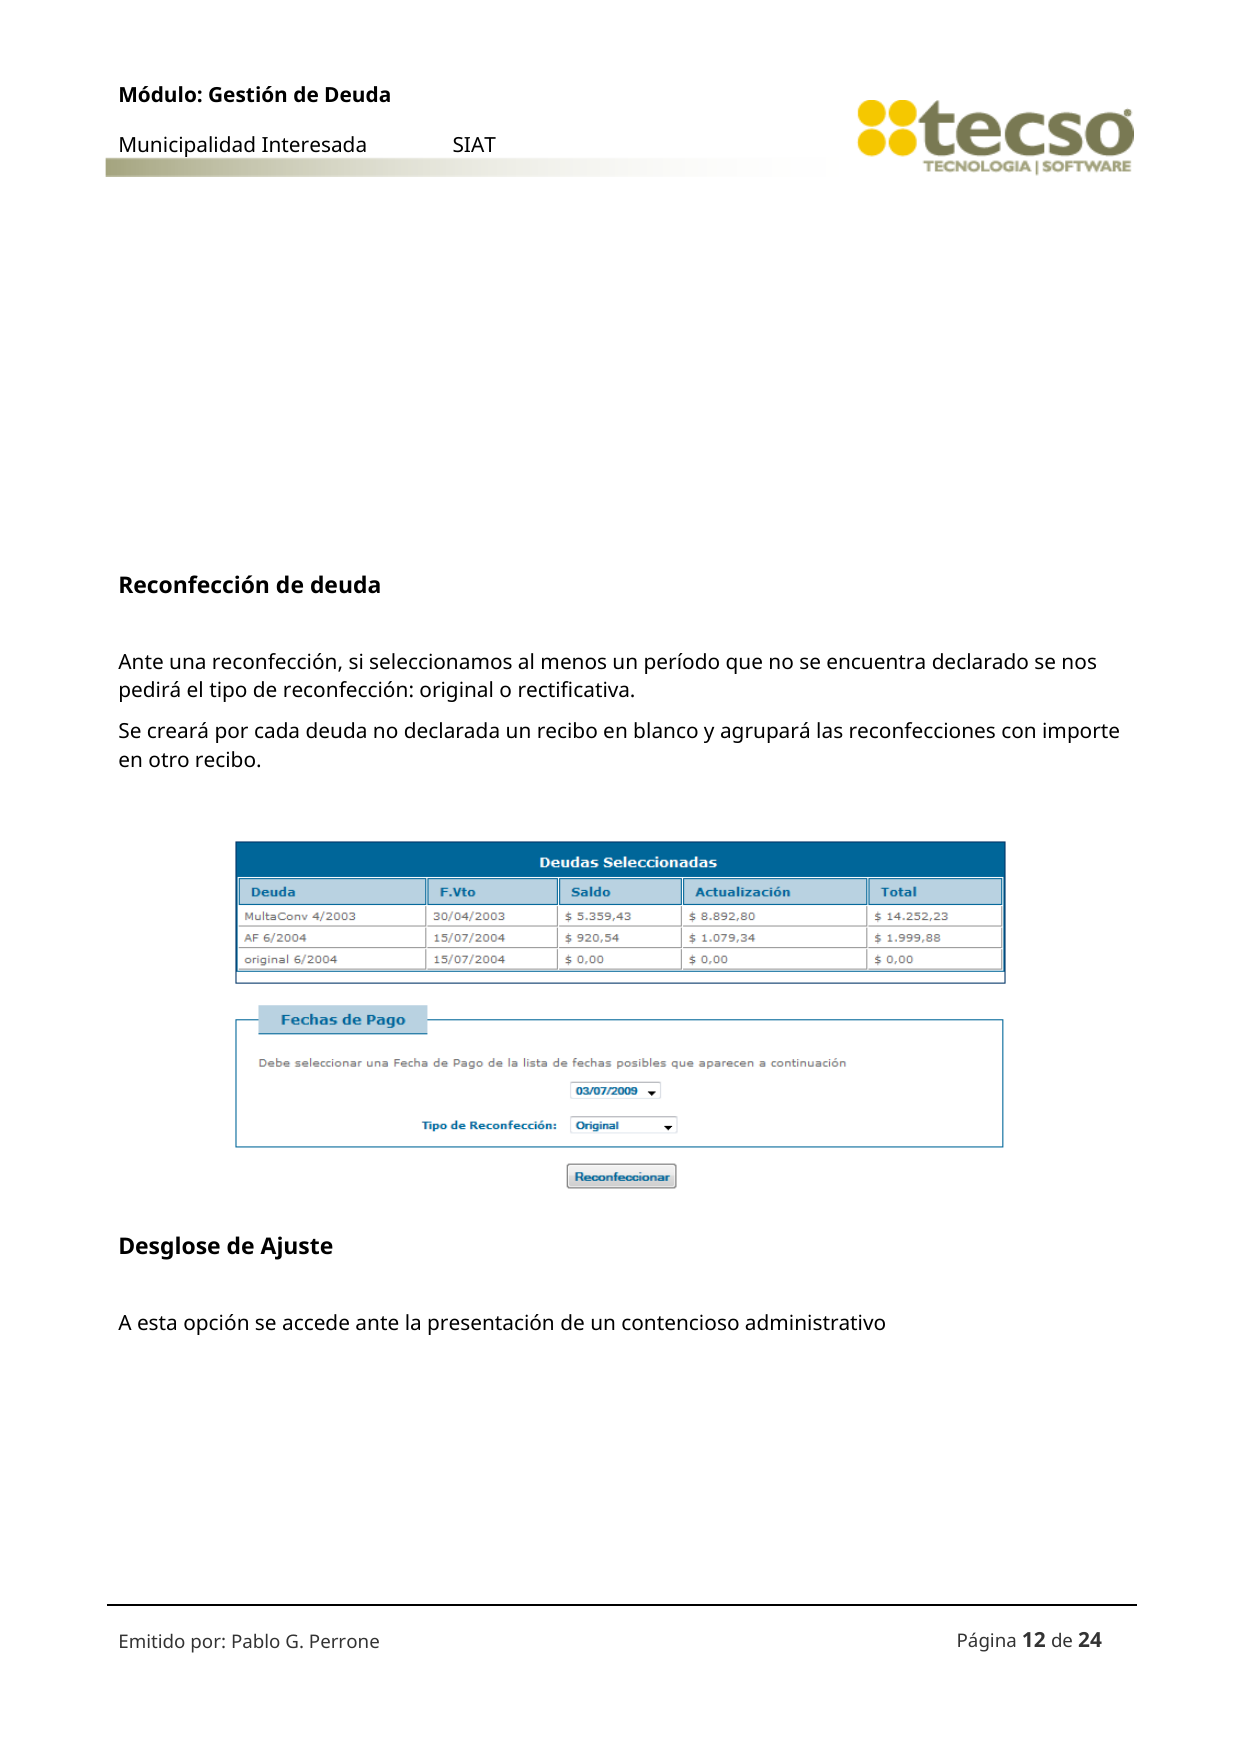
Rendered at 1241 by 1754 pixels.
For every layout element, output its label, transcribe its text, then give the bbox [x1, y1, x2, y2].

subtitle Desglose de Ajuste [118, 1230, 1122, 1261]
text Ante una reconfección, si seleccionamos al menos un período que no se encuentra declarado se nos pedirá el tipo de reconfección: original o rectificativa. [118, 647, 1122, 704]
picture [231, 835, 1010, 1196]
picture [105, 100, 1134, 177]
text A esta opción se accede ante la presentación de un contencioso administrativo [118, 1308, 1122, 1337]
subtitle Reconfección de deuda [118, 568, 1122, 600]
text Se creará por cada deuda no declarada un recibo en blanco y agrupará las reconfecciones con importe en otro recibo. [118, 716, 1122, 773]
